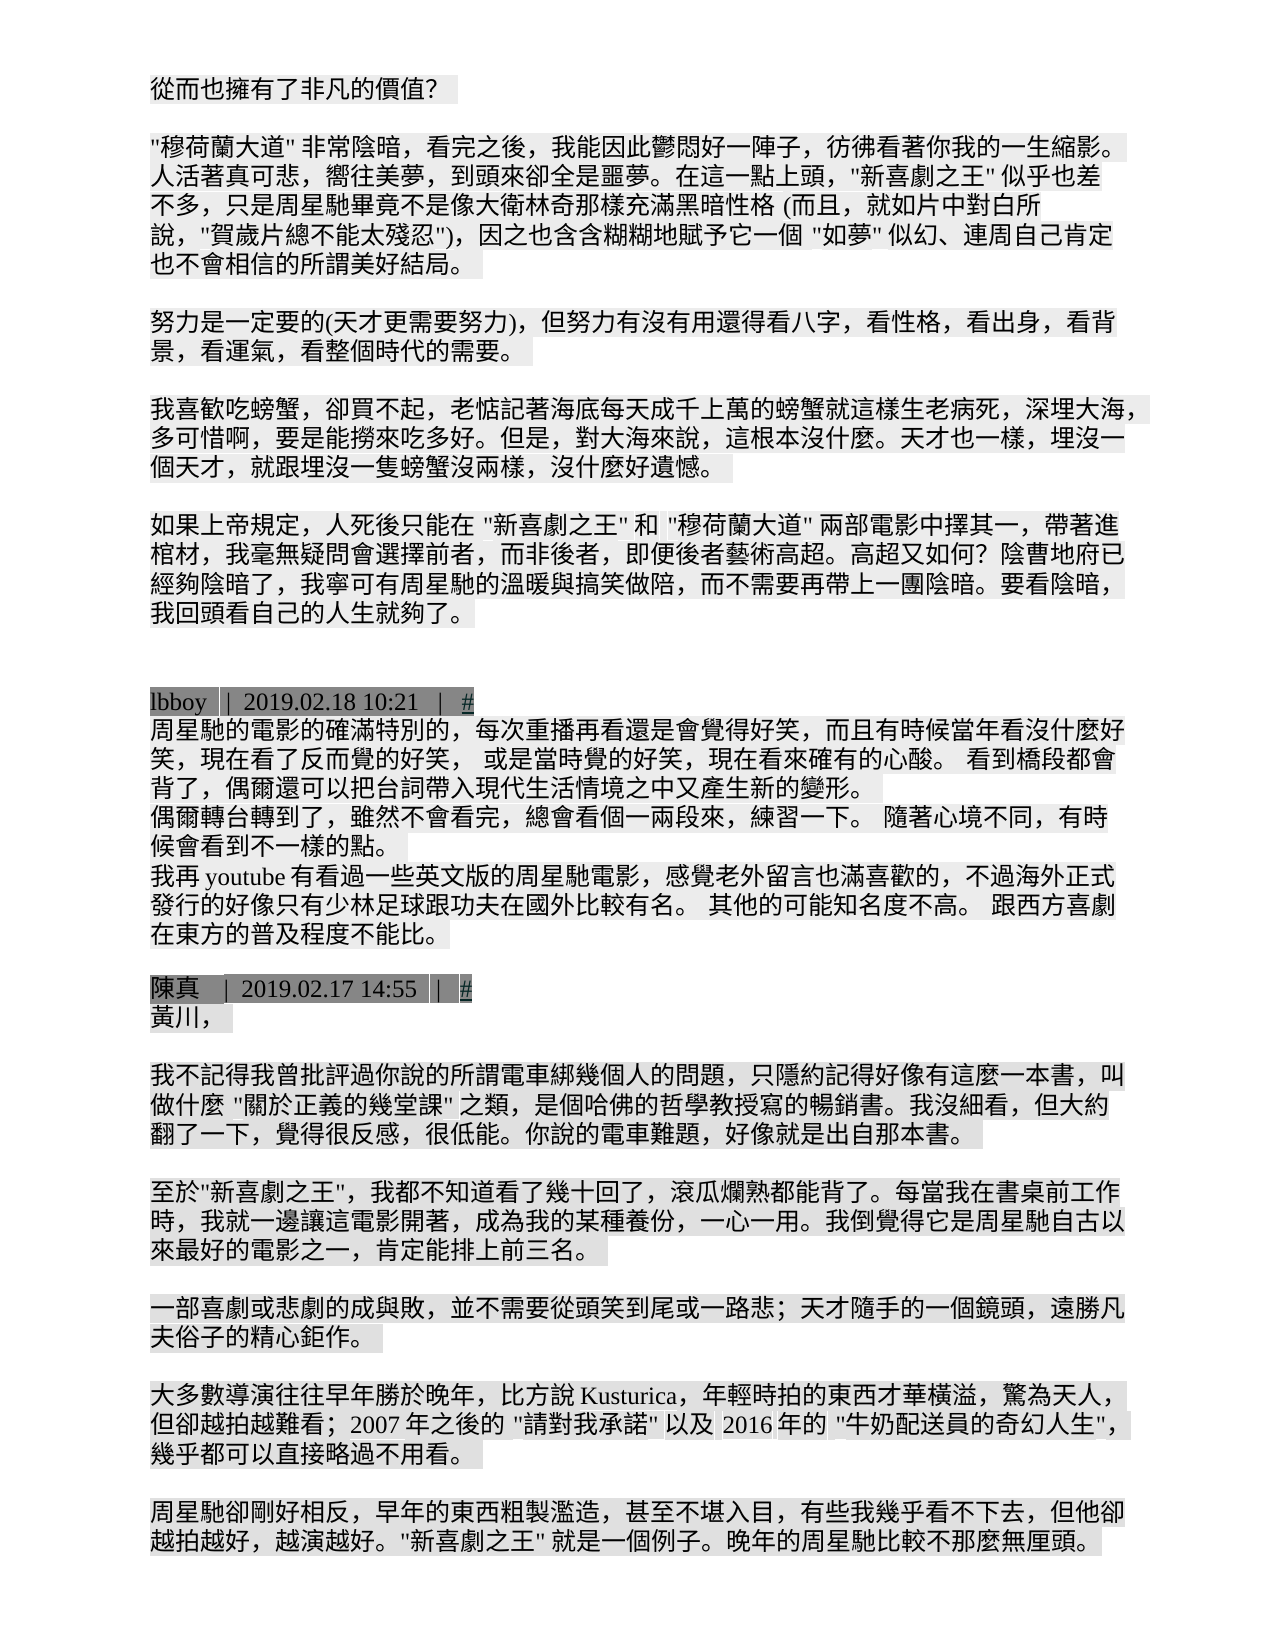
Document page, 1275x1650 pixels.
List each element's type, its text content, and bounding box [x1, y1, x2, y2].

text 陳真 | 2019.02.17 14:55 | # [150, 974, 1125, 1004]
text 周星馳的電影的確滿特別的，每次重播再看還是會覺得好笑，而且有時候當年看沒什麼好笑，現在看了反而覺的好笑， 或是當時覺的好笑，現在看來確有的心酸。 看到橋段都會背了，偶爾還可以把台詞帶入現代生活情境之中又產生新的變形。 偶爾轉台轉到了，雖然不會看完，總會看個一兩段來，練習一下。 隨著心境不同，有時候會看到不一樣的點。 我再youtube有看過一些英文版的周星馳電影，感覺老外留言也滿喜歡的，不過海外正式發行的好像只有少林足球跟功夫在國外比較有名。 其他的可能知名度不高。 跟西方喜劇在東方的普及程度不能比。 [150, 716, 1125, 949]
text "藝術" 這字眼，常讓人(至少讓我) 聽了不舒服，但似乎很難否認這東西的存在，但它究竟又該具有何種標準，卻也說不上來。若要說它只是一種人為虛構，很明顯也不是事實，就如同誰能否認比方說柏格曼電影的藝術價值？ 但仍然有些天才 (或說腦子跟大家不太一樣的怪人)，弄出來的東西卻似乎不登大雅之堂，周星馳就是一個例子。比方說，"新喜劇之王" 一直讓我聯想到大衛林奇的 "穆荷蘭大道"。我這樣一說，很多人可能會大搖其頭，畢竟兩者在所謂藝術表現上，相去甚遠，天壤之別，哪能相提並論？ "穆荷蘭大道" 是這樣一部片子：電影這東西能存在多久，這片子就能存在多久。但"新喜劇之王" 卻只是一種很通俗的東西，藝術層次很低，一如周星馳的所有電影。但是，即便如此，即便周的電影稱不上什麼藝術，誰又能否認其非凡的獨特性 (或說 "個人語言")，從而也擁有了非凡的價值？ "穆荷蘭大道" 非常陰暗，看完之後，我能因此鬱悶好一陣子，彷彿看著你我的一生縮影。人活著真可悲，嚮往美夢，到頭來卻全是噩夢。在這一點上頭，"新喜劇之王" 似乎也差不多，只是周星馳畢竟不是像大衛林奇那樣充滿黑暗性格 (而且，就如片中對白所說，"賀歲片總不能太殘忍")，因之也含含糊糊地賦予它一個 "如夢" 似幻、連周自己肯定也不會相信的所謂美好結局。 努力是一定要的(天才更需要努力)，但努力有沒有用還得看八字，看性格，看出身，看背景，看運氣，看整個時代的需要。 我喜歓吃螃蟹，卻買不起，老惦記著海底每天成千上萬的螃蟹就這樣生老病死，深埋大海，多可惜啊，要是能撈來吃多好。但是，對大海來說，這根本沒什麼。天才也一樣，埋沒一個天才，就跟埋沒一隻螃蟹沒兩樣，沒什麼好遺憾。 如果上帝規定，人死後只能在 "新喜劇之王" 和 "穆荷蘭大道" 兩部電影中擇其一，帶著進棺材，我毫無疑問會選擇前者，而非後者，即便後者藝術高超。高超又如何？陰曹地府已經夠陰暗了，我寧可有周星馳的溫暖與搞笑做陪，而不需要再帶上一團陰暗。要看陰暗，我回頭看自己的人生就夠了。 [150, 75, 1125, 628]
text 黃川， 我不記得我曾批評過你說的所謂電車綁幾個人的問題，只隱約記得好像有這麼一本書，叫做什麼 "關於正義的幾堂課" 之類，是個哈佛的哲學教授寫的暢銷書。我沒細看，但大約翻了一下，覺得很反感，很低能。你說的電車難題，好像就是出自那本書。 至於"新喜劇之王"，我都不知道看了幾十回了，滾瓜爛熟都能背了。每當我在書桌前工作時，我就一邊讓這電影開著，成為我的某種養份，一心一用。我倒覺得它是周星馳自古以來最好的電影之一，肯定能排上前三名。 一部喜劇或悲劇的成與敗，並不需要從頭笑到尾或一路悲；天才隨手的一個鏡頭，遠勝凡夫俗子的精心鉅作。 大多數導演往往早年勝於晚年，比方說Kusturica，年輕時拍的東西才華橫溢，驚為天人，但卻越拍越難看；2007年之後的 "請對我承諾" 以及 2016年的 "牛奶配送員的奇幻人生"，幾乎都可以直接略過不用看。 周星馳卻剛好相反，早年的東西粗製濫造，甚至不堪入目，有些我幾乎看不下去，但他卻越拍越好，越演越好。"新喜劇之王" 就是一個例子。晚年的周星馳比較不那麼無厘頭。許多時候，看到他接受訪問，憑我對人的直覺與判斷，總覺得這個人怎麼那麼鬱鬱寡歡？ 另一方面，我也常想不明白，很納悶，為什麼世界上會有那麼具有幽默感的人？也許那真的就是一種天賦。 我能理解也許有些人會覺得這電影不好笑，但我自己卻覺得真是有夠好笑，雖然好不好笑可能不是重點。 所謂藝術或人文這種事，好惡隨人，勉強不來。姑且不說藝術是否具有某種客觀本質(我相信有)，姑且不論這是否是一種 "能力" (我相信是)，但可確定的是，人們各自會喜歡什麼、討厭什麼，也許相當程度上標示了某種 "距離"。今天，倘若我要與人溝通一種事實或某種知識，相信不難辦到，至少理論上有可能讓對方接受某種事實或知識。但是今天若要跟人談起知識或事實以外的東西，我通常就詞窮了，因為那似乎不是一種可以溝通的東西，也就是說，溝通在此到了盡頭。 "長江七號" 片尾，周星馳想追小迪的女老師，就跟她說："我最近覺得自己很英俊"。女老師說："哈哈，很好笑"，說完就掉頭走了。周星馳追上去說："妳要不要再仔細看看(我的臉)？"我覺得這些對話很好笑。我所謂溝通到了盡頭大約也就是這個意思，"再看看" 是沒有用的。同一張臉，不會因為再看一次就改變觀感。 同理，我不認為我們透過溝通，可以讓他人愛上一個他原本不愛的人，也不可能讓他熱烈喜歡一個他原本一點都不喜歡的作品，更不太可能改變他對於某個人事物有關美醜的評價。 [150, 1004, 1125, 1556]
text lbboy | 2019.02.18 10:21 | # [150, 687, 1125, 716]
